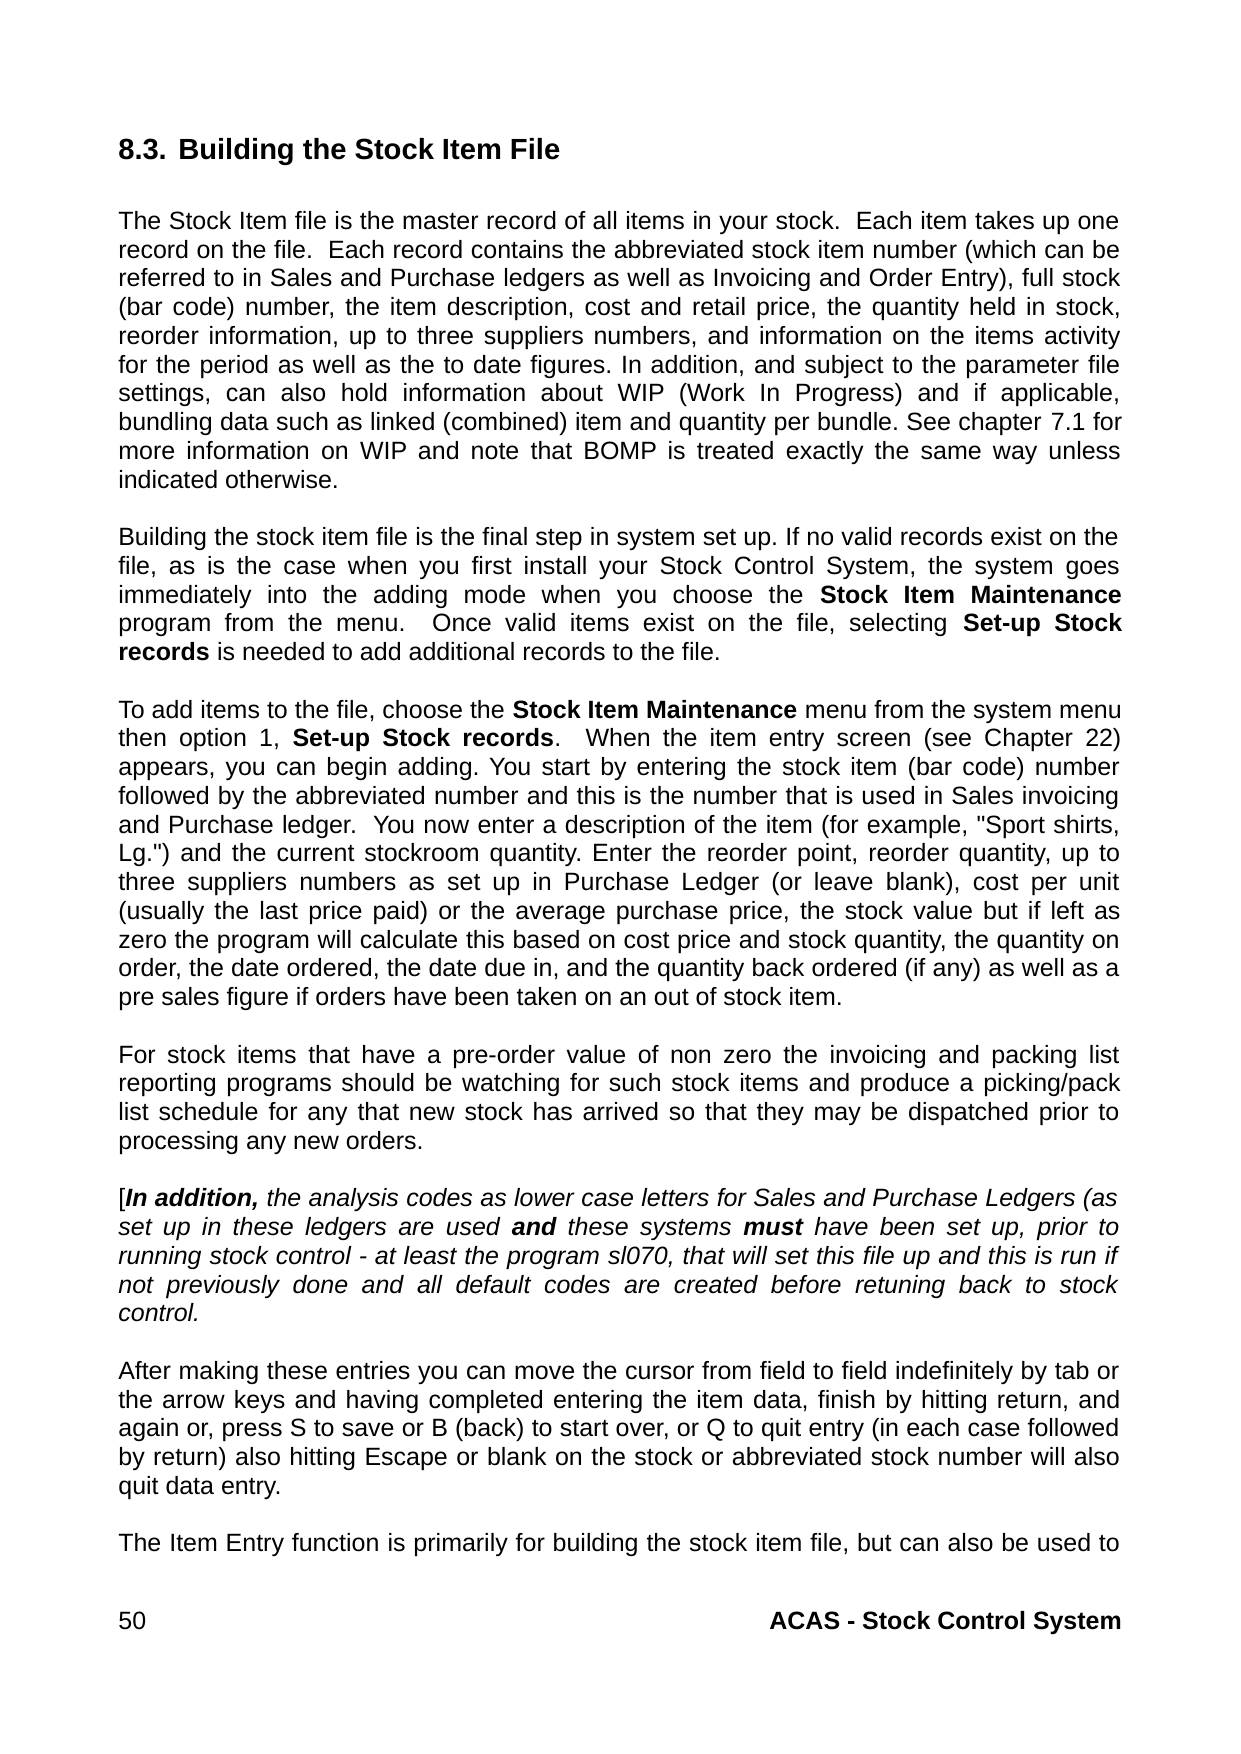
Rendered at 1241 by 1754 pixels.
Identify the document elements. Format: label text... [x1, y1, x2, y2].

text The Stock Item file is the master record of all items in your stock. Each item takes up one record on the file. Each record contains the abbreviated stock item number (which can be referred to in Sales and Purchase ledgers as well as Invoicing and Order Entry), full stock (bar code) number, the item description, cost and retail price, the quantity held in stock, reorder information, up to three suppliers numbers, and information on the items activity for the period as well as the to date figures. In addition, and subject to the parameter file settings, can also hold information about WIP (Work In Progress) and if applicable, bundling data such as linked (combined) item and quantity per bundle. See chapter 7.1 for more information on WIP and note that BOMP is treated exactly the same way unless indicated otherwise. [118, 206, 1122, 493]
text For stock items that have a pre-order value of non zero the invoicing and packing list reporting programs should be watching for such stock items and produce a picking/pack list schedule for any that new stock has arrived so that they may be dispatched prior to processing any new orders. [118, 1040, 1122, 1155]
subtitle Building the Stock Item File [118, 132, 1122, 165]
text To add items to the file, choose the Stock Item Maintenance menu from the system menu then option 1, Set-up Stock records. When the item entry screen (see Chapter 22) appears, you can begin adding. You start by entering the stock item (bar code) number followed by the abbreviated number and this is the number that is used in Sales invoicing and Purchase ledger. You now enter a description of the item (for example, "Sport shirts, Lg.") and the current stockroom quantity. Enter the reorder point, reorder quantity, up to three suppliers numbers as set up in Purchase Ledger (or leave blank), cost per unit (usually the last price paid) or the average purchase price, the stock value but if left as zero the program will calculate this based on cost price and stock quantity, the quantity on order, the date ordered, the date due in, and the quantity back ordered (if any) as well as a pre sales figure if orders have been taken on an out of stock item. [118, 695, 1122, 1011]
text The Item Entry function is primarily for building the stock item file, but can also be used to [118, 1528, 1122, 1557]
text Building the stock item file is the final step in system set up. If no valid records exist on the file, as is the case when you first install your Stock Control System, the system goes immediately into the adding mode when you choose the Stock Item Maintenance program from the menu. Once valid items exist on the file, selecting Set-up Stock records is needed to add additional records to the file. [118, 522, 1122, 666]
text [In addition, the analysis codes as lower case letters for Sales and Purchase Ledgers (as set up in these ledgers are used and these systems must have been set up, prior to running stock control - at least the program sl070, that will set this file up and this is run if not previously done and all default codes are created before retuning back to stock control. [118, 1183, 1122, 1327]
text After making these entries you can move the cursor from field to field indefinitely by tab or the arrow keys and having completed entering the item data, finish by hitting return, and again or, press S to save or B (back) to start over, or Q to quit entry (in each case followed by return) also hitting Escape or blank on the stock or abbreviated stock number will also quit data entry. [118, 1356, 1122, 1500]
